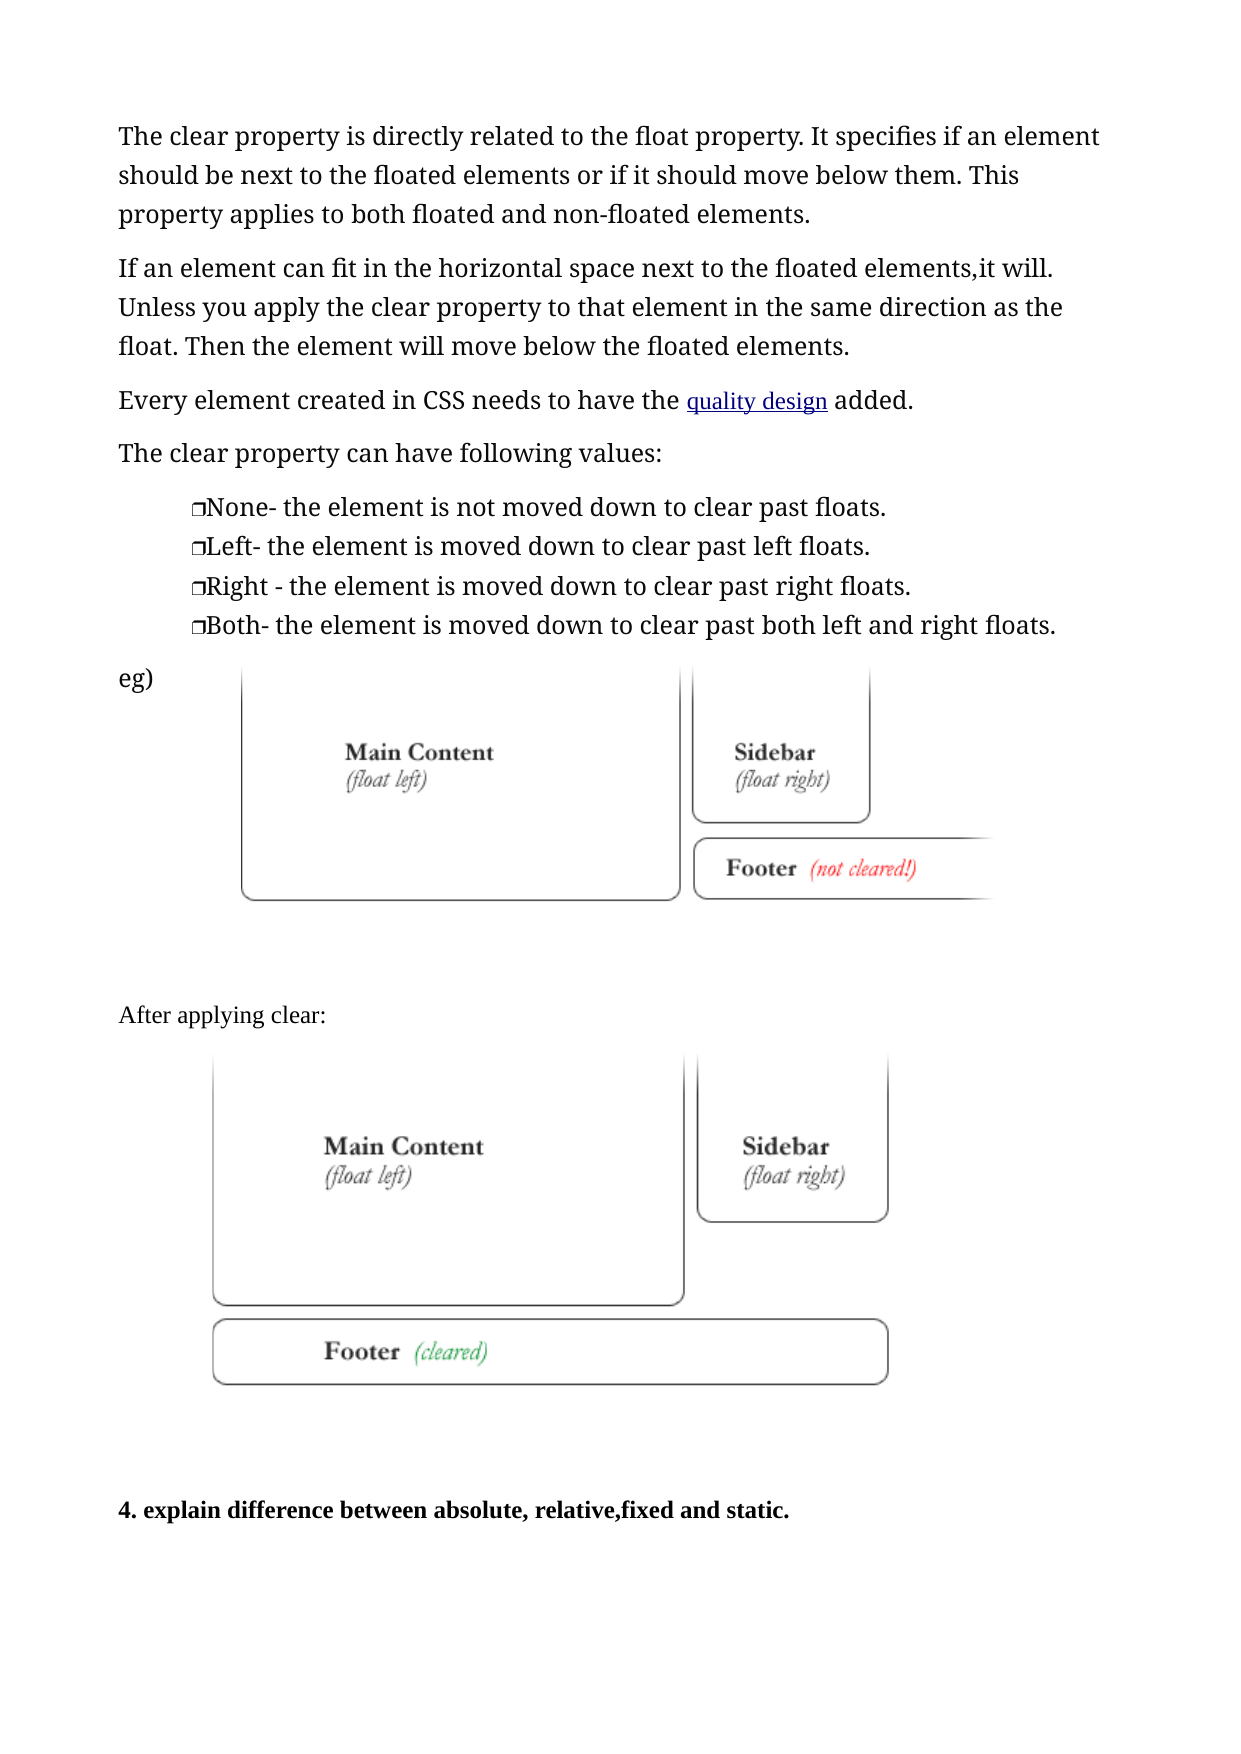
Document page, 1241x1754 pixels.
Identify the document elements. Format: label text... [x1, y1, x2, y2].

text eg) [118, 661, 241, 695]
list None- the element is not moved down to clear past floats. [118, 490, 1122, 524]
picture [212, 1048, 1028, 1396]
list Left- the element is moved down to clear past left floats. [118, 529, 1122, 563]
text The clear property can have following values: [118, 436, 1122, 470]
text If an element can fit in the horizontal space next to the floated elements,it will. Unless you apply the clear property to that element in the same direction as the float. Then the element will move below the floated elements. [118, 250, 1122, 363]
list Right - the element is moved down to clear past right floats. [118, 568, 1122, 602]
list Both- the element is moved down to clear past both left and right floats. [118, 607, 1122, 641]
text 4. explain difference between absolute, relative,fixed and static. [118, 1495, 1122, 1523]
text After applying clear: [118, 1000, 1122, 1029]
text The clear property is directly related to the float property. It specifies if an element should be next to the floated elements or if it should move below them. This property applies to both floated and non-floated elements. [118, 118, 1122, 231]
text Every element created in CSS needs to have the quality design added. [118, 382, 1122, 416]
picture [241, 661, 999, 935]
text [999, 661, 1122, 695]
